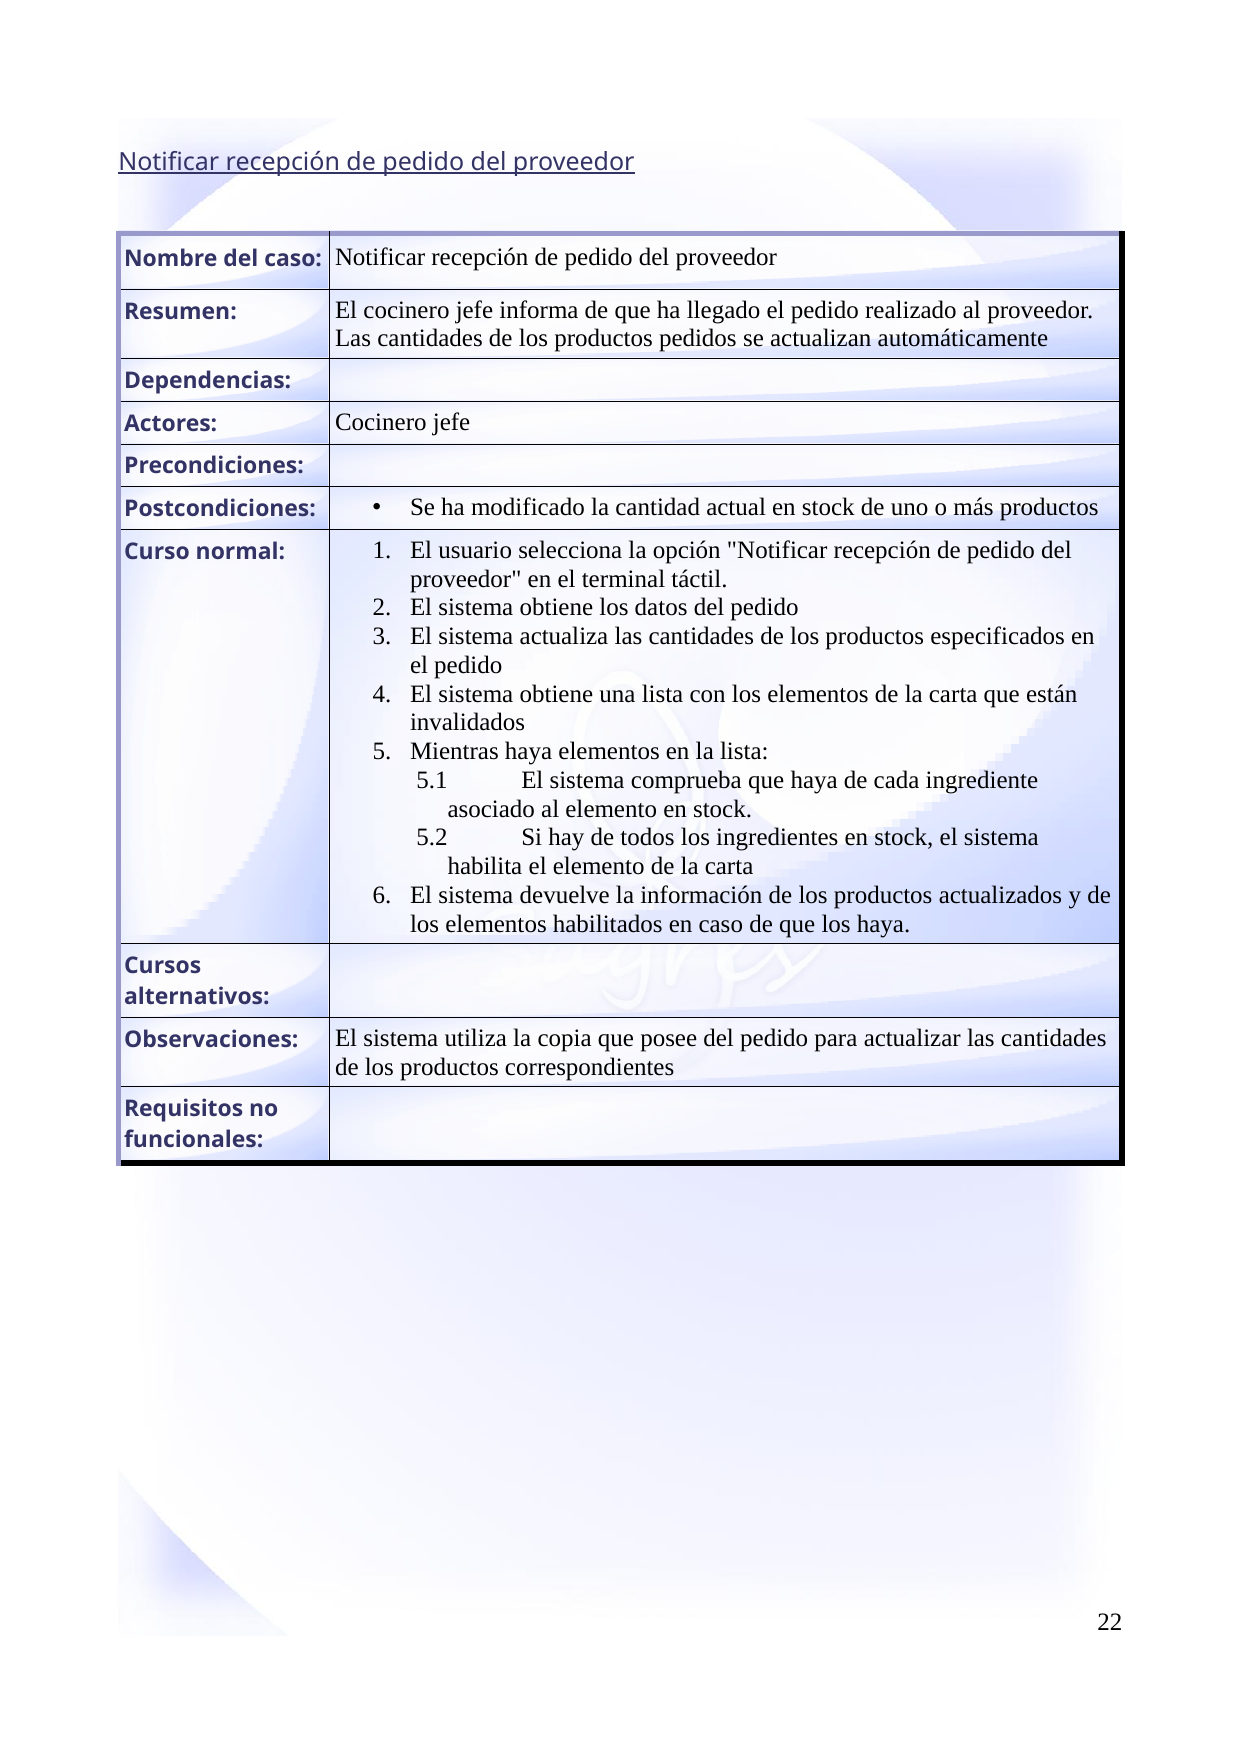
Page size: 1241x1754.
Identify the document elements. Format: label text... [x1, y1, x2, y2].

table_cell [330, 1087, 1119, 1160]
table_cell Observaciones: [121, 1018, 329, 1086]
table_cell Cocinero jefe [330, 402, 1119, 443]
subtitle Notificar recepción de pedido del proveedor [118, 143, 1122, 177]
table_cell Se ha modificado la cantidad actual en stock de uno o más productos [330, 487, 1119, 529]
table_cell Postcondiciones: [121, 487, 329, 529]
table_cell Resumen: [121, 290, 329, 358]
table_cell Dependencias: [121, 359, 329, 401]
table_cell [330, 944, 1119, 1017]
picture [118, 1166, 1122, 1636]
table_cell [330, 445, 1119, 486]
table_cell Cursos alternativos: [121, 944, 329, 1017]
table_cell El usuario selecciona la opción "Notificar recepción de pedido del proveedor" en el terminal táctil. El sistema obtiene los datos del pedido El sistema actualiza las cantidades de los productos especificados en el pedido El sistema obtiene una lista con los elementos de la carta que están invalidados Mientras haya elementos en la lista: El sistema comprueba que haya de cada ingrediente asociado al elemento en stock. Si hay de todos los ingredientes en stock, el sistema habilita el elemento de la carta El sistema devuelve la información de los productos actualizados y de los elementos habilitados en caso de que los haya. [330, 530, 1119, 943]
table_cell Requisitos no funcionales: [121, 1087, 329, 1160]
table_header Nombre del caso: [121, 236, 329, 289]
picture [118, 118, 1122, 143]
table_cell [330, 359, 1119, 401]
table_cell El sistema utiliza la copia que posee del pedido para actualizar las cantidades de los productos correspondientes [330, 1018, 1119, 1086]
picture [118, 177, 1122, 231]
table_cell Precondiciones: [121, 445, 329, 486]
table_cell El cocinero jefe informa de que ha llegado el pedido realizado al proveedor. Las cantidades de los productos pedidos se actualizan automáticamente [330, 290, 1119, 358]
table_cell Actores: [121, 402, 329, 443]
table_cell Curso normal: [121, 530, 329, 943]
table_header Notificar recepción de pedido del proveedor [330, 236, 1119, 289]
